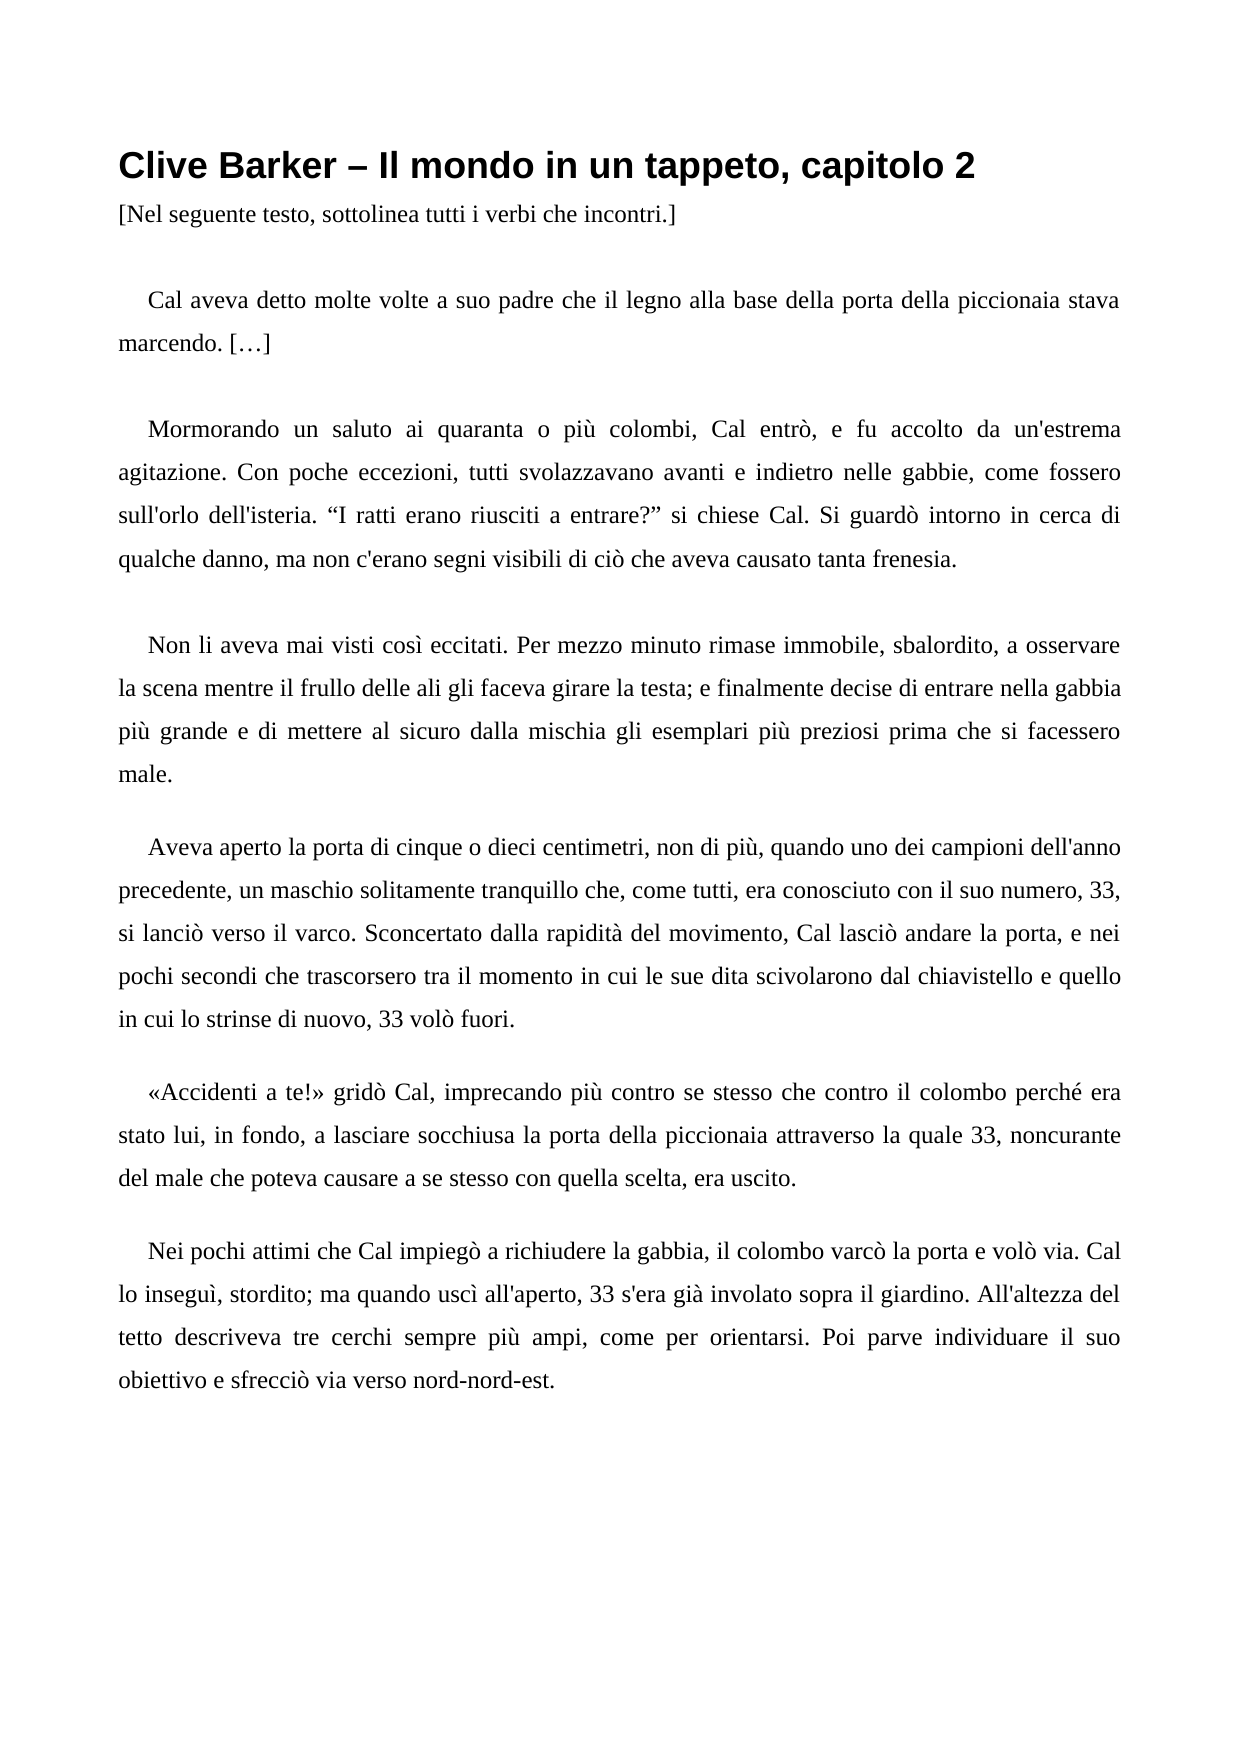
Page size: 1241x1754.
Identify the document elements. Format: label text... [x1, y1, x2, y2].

text Nei pochi attimi che Cal impiegò a richiudere la gabbia, il colombo varcò la porta e volò via. Cal lo inseguì, stordito; ma quando uscì all'aperto, 33 s'era già involato sopra il giardino. All'altezza del tetto descriveva tre cerchi sempre più ampi, come per orientarsi. Poi parve individuare il suo obiettivo e sfrecciò via verso nord-nord-est. [118, 1236, 1122, 1394]
text Cal aveva detto molte volte a suo padre che il legno alla base della porta della piccionaia stava marcendo. […] [118, 285, 1122, 357]
text [Nel seguente testo, sottolinea tutti i verbi che incontri.] [118, 199, 1122, 227]
text Non li aveva mai visti così eccitati. Per mezzo minuto rimase immobile, sbalordito, a osservare la scena mentre il frullo delle ali gli faceva girare la testa; e finalmente decise di entrare nella gabbia più grande e di mettere al sicuro dalla mischia gli esemplari più preziosi prima che si facessero male. [118, 630, 1122, 788]
text Mormorando un saluto ai quaranta o più colombi, Cal entrò, e fu accolto da un'estrema agitazione. Con poche eccezioni, tutti svolazzavano avanti e indietro nelle gabbie, come fossero sull'orlo dell'isteria. “I ratti erano riusciti a entrare?” si chiese Cal. Si guardò intorno in cerca di qualche danno, ma non c'erano segni visibili di ciò che aveva causato tanta frenesia. [118, 414, 1122, 572]
text «Accidenti a te!» gridò Cal, imprecando più contro se stesso che contro il colombo perché era stato lui, in fondo, a lasciare socchiusa la porta della piccionaia attraverso la quale 33, noncurante del male che poteva causare a se stesso con quella scelta, era uscito. [118, 1077, 1122, 1192]
text Aveva aperto la porta di cinque o dieci centimetri, non di più, quando uno dei campioni dell'anno precedente, un maschio solitamente tranquillo che, come tutti, era conosciuto con il suo numero, 33, si lanciò verso il varco. Sconcertato dalla rapidità del movimento, Cal lasciò andare la porta, e nei pochi secondi che trascorsero tra il momento in cui le sue dita scivolarono dal chiavistello e quello in cui lo strinse di nuovo, 33 volò fuori. [118, 832, 1122, 1033]
subtitle Clive Barker – Il mondo in un tappeto, capitolo 2 [118, 143, 1122, 186]
